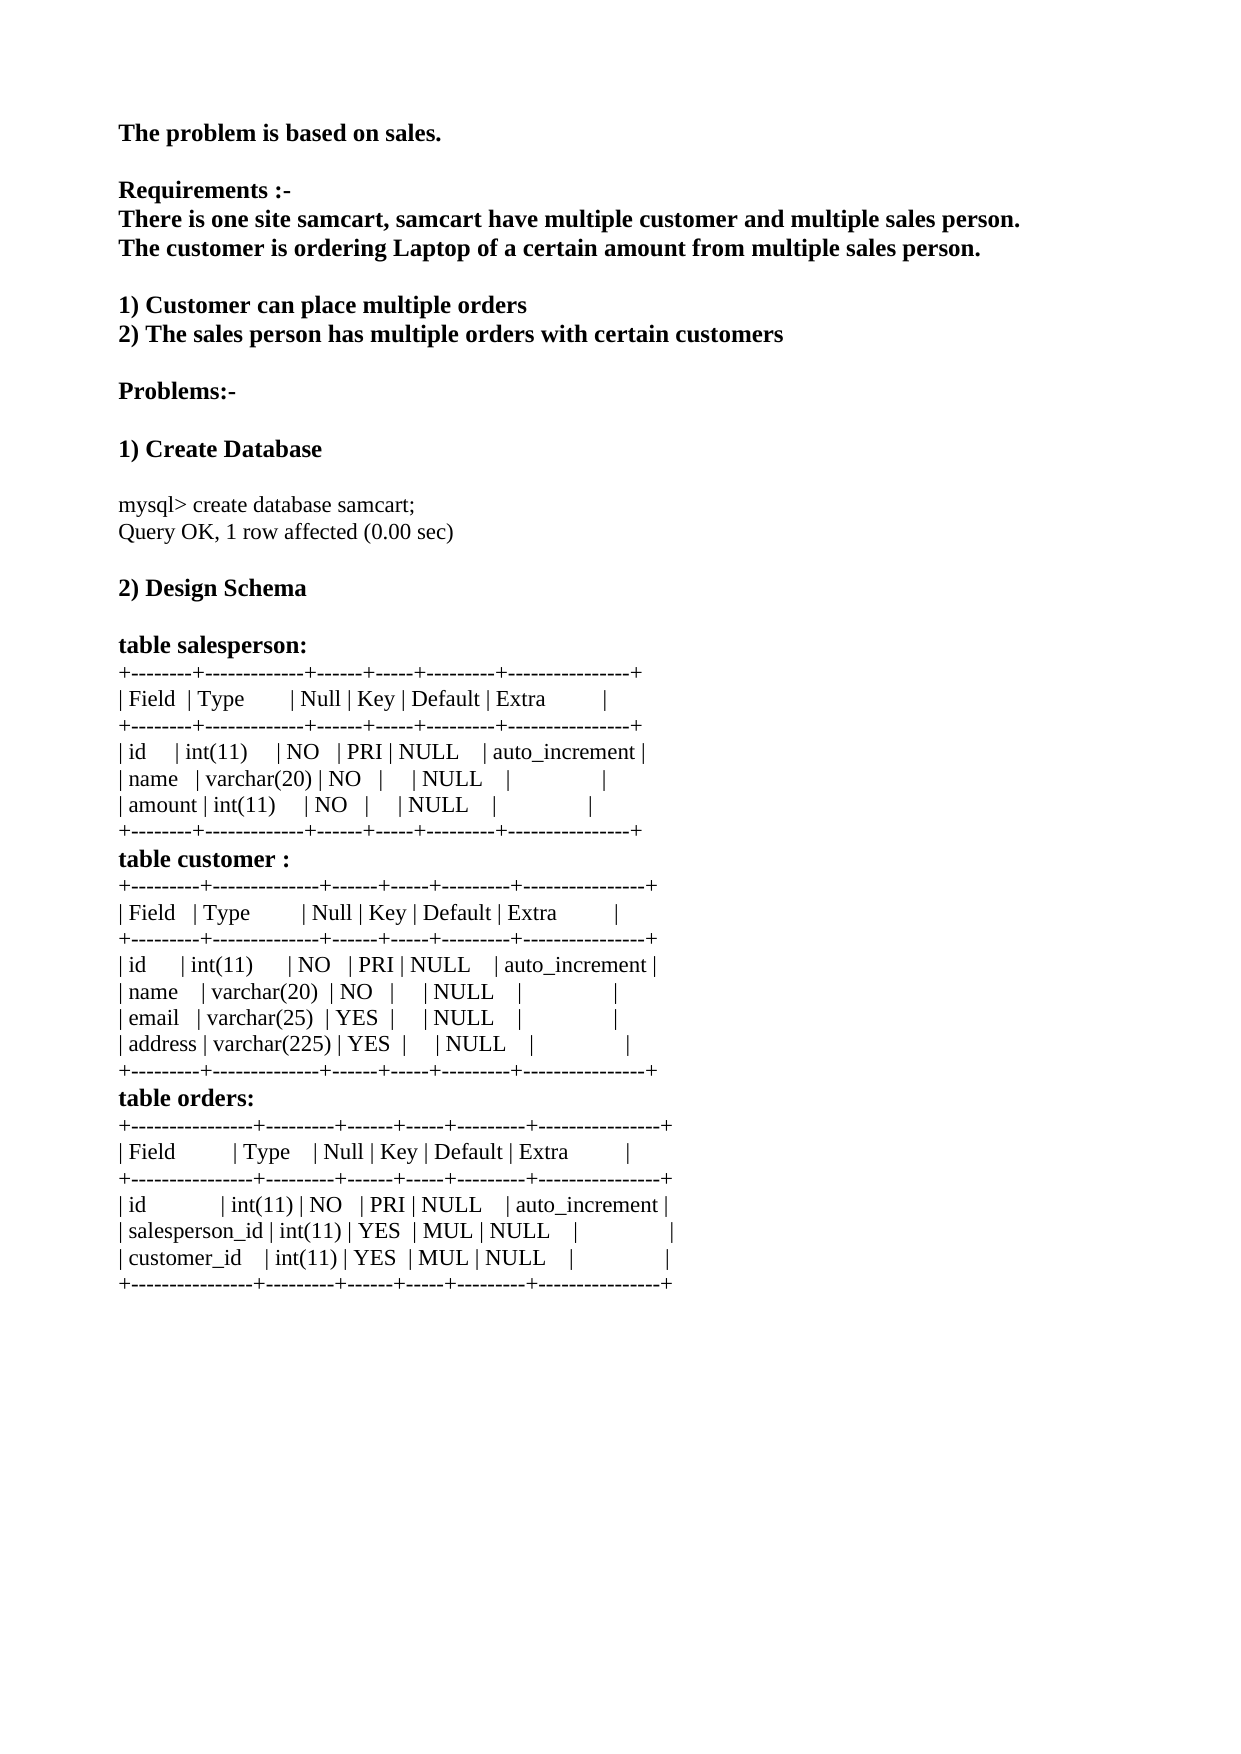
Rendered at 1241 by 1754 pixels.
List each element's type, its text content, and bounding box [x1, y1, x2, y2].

text Problems:- [118, 376, 1122, 405]
text | name | varchar(20) | NO | | NULL | | [118, 764, 1122, 791]
text +--------+-------------+------+-----+---------+----------------+ [118, 712, 1122, 738]
text mysql> create database samcart; [118, 491, 1122, 518]
text 1) Create Database [118, 434, 1122, 463]
text | id | int(11) | NO | PRI | NULL | auto_increment | [118, 738, 1122, 764]
text Requirements :- [118, 176, 1122, 204]
text +--------+-------------+------+-----+---------+----------------+ [118, 659, 1122, 686]
text | email | varchar(25) | YES | | NULL | | [118, 1004, 1122, 1031]
text | customer_id | int(11) | YES | MUL | NULL | | [118, 1244, 1122, 1270]
text 2) Design Schema [118, 573, 1122, 602]
text There is one site samcart, samcart have multiple customer and multiple sales person. [118, 204, 1122, 233]
text table orders: [118, 1083, 1122, 1112]
text +----------------+---------+------+-----+---------+----------------+ [118, 1112, 1122, 1138]
text +--------+-------------+------+-----+---------+----------------+ [118, 817, 1122, 844]
text | Field | Type | Null | Key | Default | Extra | [118, 1138, 1122, 1165]
text table salesperson: [118, 630, 1122, 659]
text Query OK, 1 row affected (0.00 sec) [118, 518, 1122, 544]
text +---------+--------------+------+-----+---------+----------------+ [118, 1057, 1122, 1083]
text | Field | Type | Null | Key | Default | Extra | [118, 899, 1122, 925]
text | id | int(11) | NO | PRI | NULL | auto_increment | [118, 951, 1122, 978]
text table customer : [118, 844, 1122, 872]
text +----------------+---------+------+-----+---------+----------------+ [118, 1270, 1122, 1296]
text +---------+--------------+------+-----+---------+----------------+ [118, 925, 1122, 951]
text 1) Customer can place multiple orders [118, 291, 1122, 319]
text | name | varchar(20) | NO | | NULL | | [118, 978, 1122, 1004]
text | id | int(11) | NO | PRI | NULL | auto_increment | [118, 1191, 1122, 1217]
text | salesperson_id | int(11) | YES | MUL | NULL | | [118, 1217, 1122, 1244]
text +----------------+---------+------+-----+---------+----------------+ [118, 1165, 1122, 1191]
text | Field | Type | Null | Key | Default | Extra | [118, 686, 1122, 712]
text | address | varchar(225) | YES | | NULL | | [118, 1031, 1122, 1057]
text | amount | int(11) | NO | | NULL | | [118, 791, 1122, 817]
text 2) The sales person has multiple orders with certain customers [118, 319, 1122, 348]
text The problem is based on sales. [118, 118, 1122, 147]
text +---------+--------------+------+-----+---------+----------------+ [118, 872, 1122, 899]
text The customer is ordering Laptop of a certain amount from multiple sales person. [118, 233, 1122, 262]
